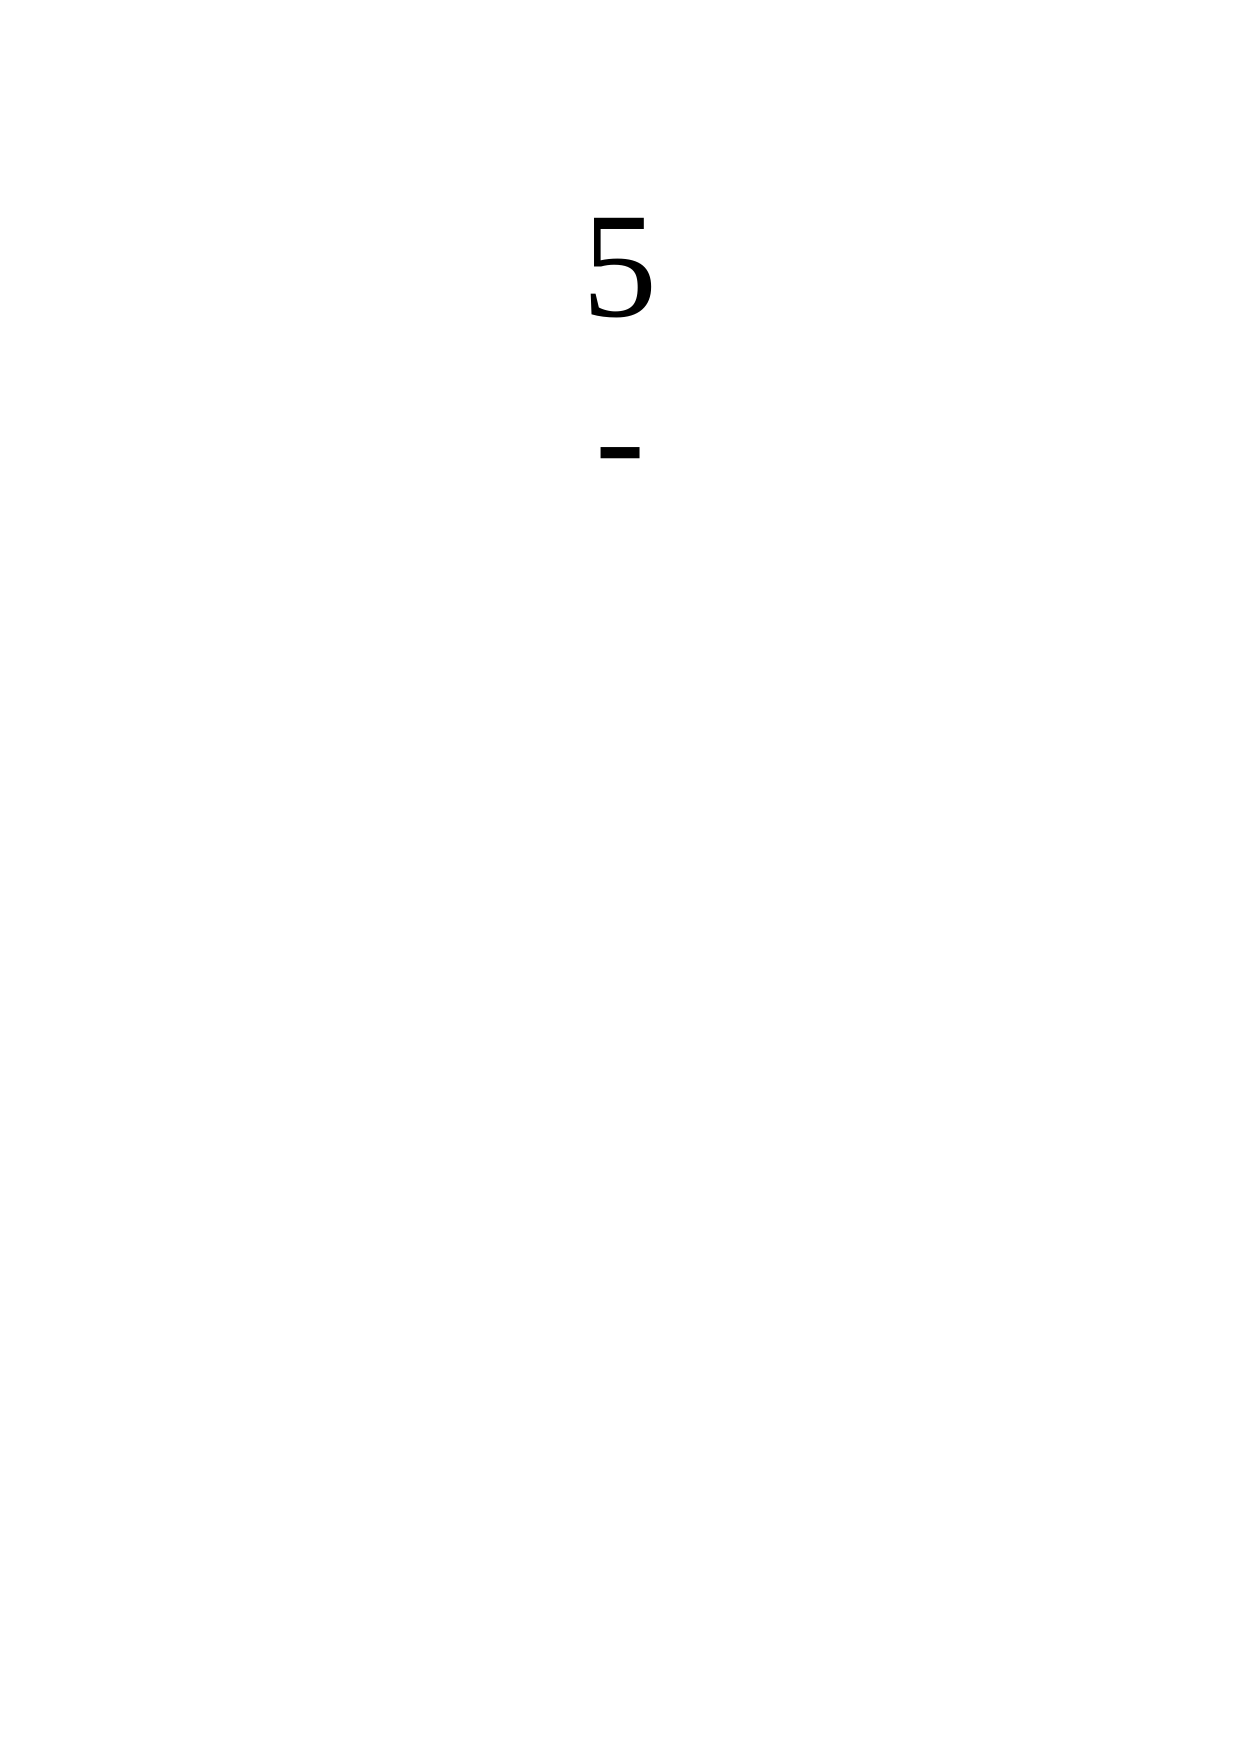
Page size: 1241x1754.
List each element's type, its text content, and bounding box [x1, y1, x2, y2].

text - [118, 349, 1122, 521]
text 5 [118, 176, 1122, 349]
